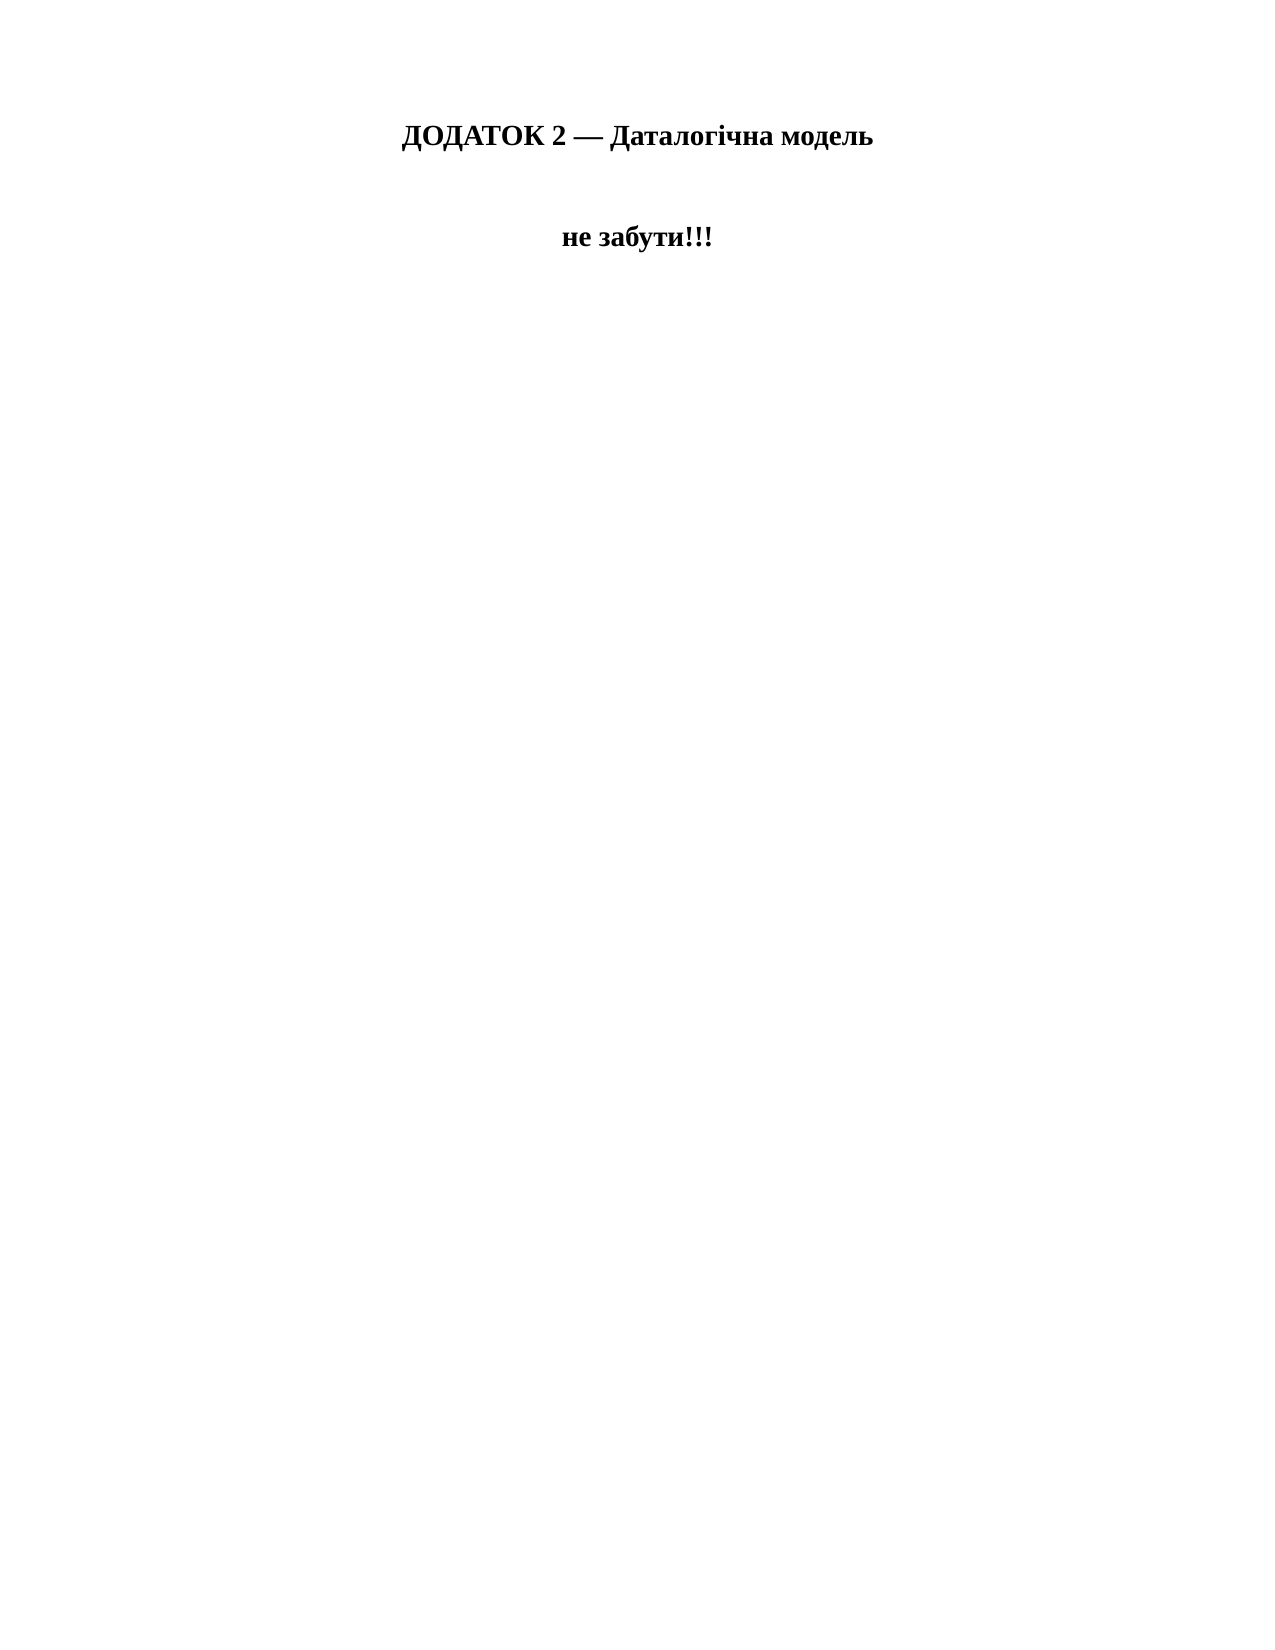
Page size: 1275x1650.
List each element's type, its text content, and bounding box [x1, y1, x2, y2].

text ДОДАТОК 2 — Даталогічна модель [118, 118, 1157, 152]
text не забути!!! [118, 219, 1157, 252]
